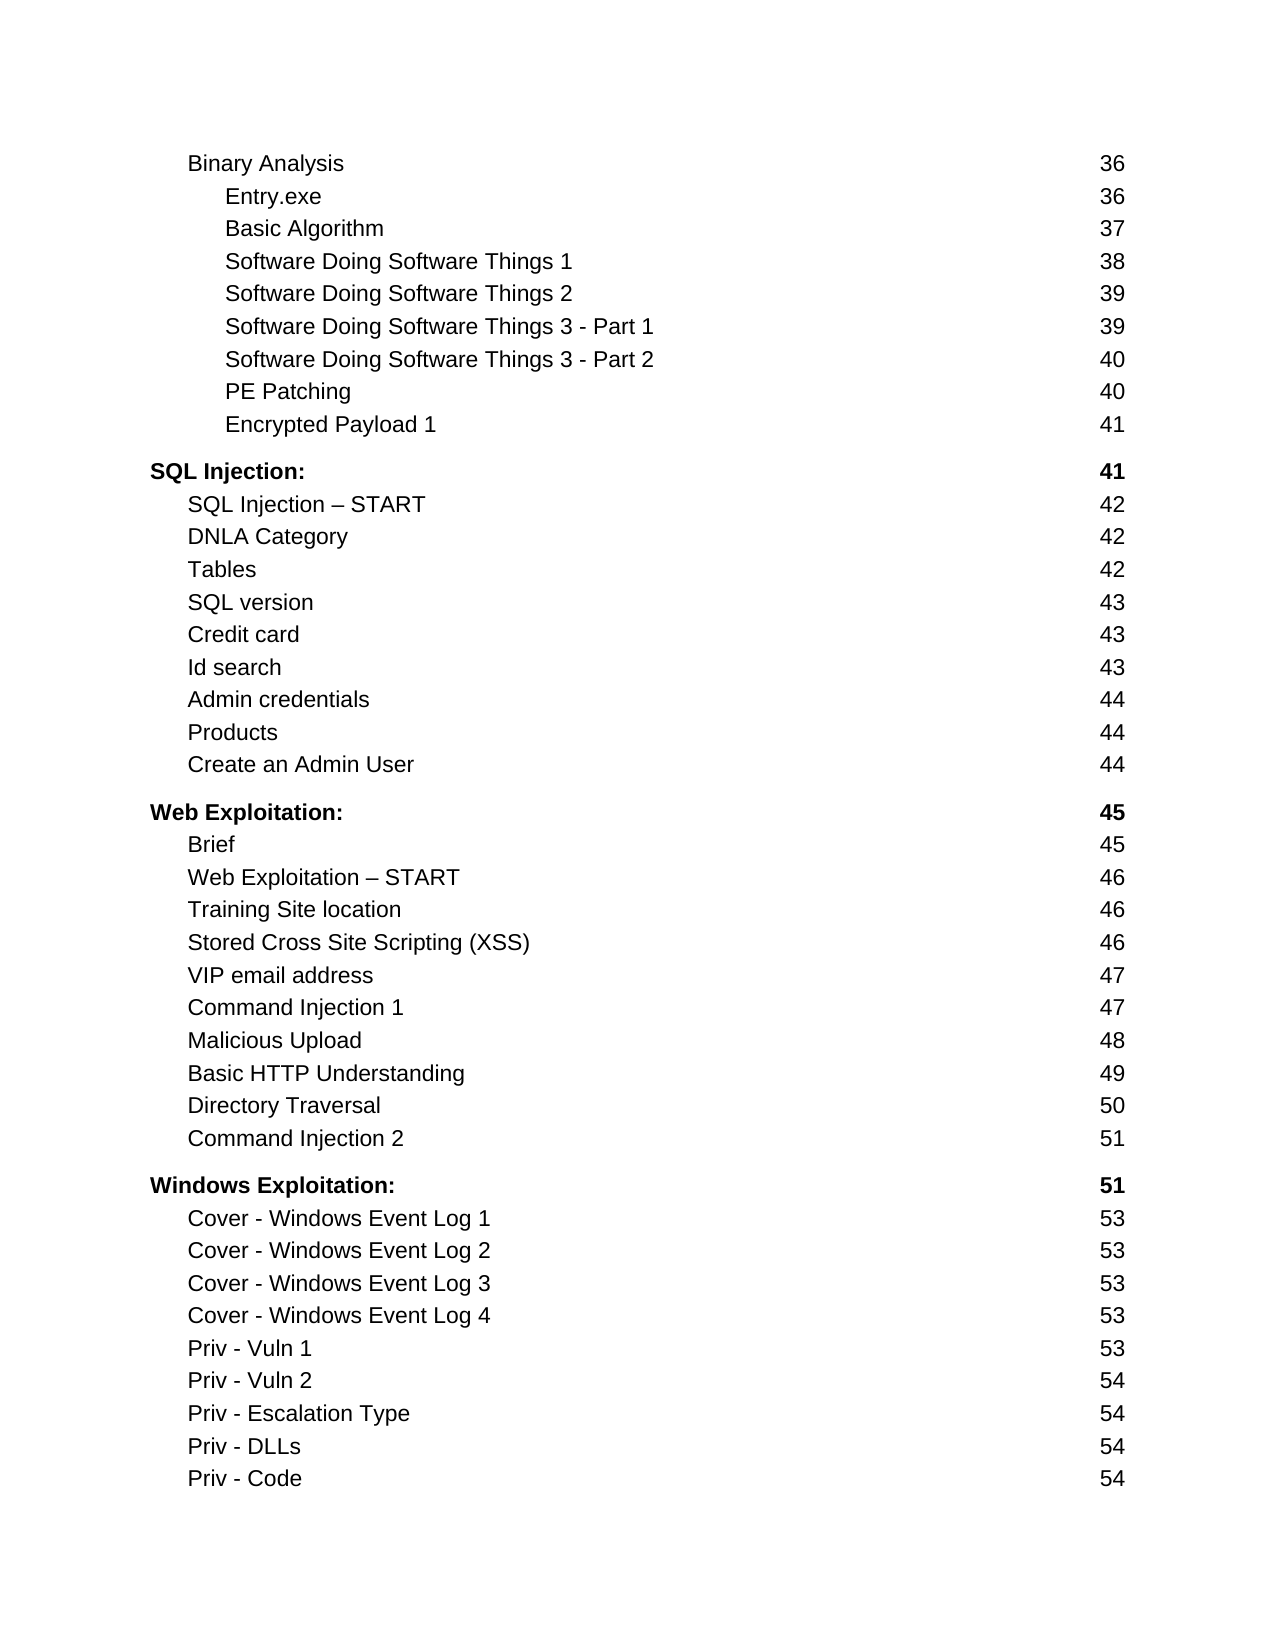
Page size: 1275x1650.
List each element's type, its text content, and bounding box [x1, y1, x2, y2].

text Directory Traversal 50 [187, 1092, 1125, 1118]
text Stored Cross Site Scripting (XSS) 46 [187, 929, 1125, 955]
text Software Doing Software Things 1 38 [225, 248, 1125, 274]
text Command Injection 1 47 [187, 994, 1125, 1021]
text SQL version 43 [187, 588, 1125, 615]
text DNLA Category 42 [187, 523, 1125, 549]
text Web Exploitation: 45 [150, 799, 1125, 825]
text PE Patching 40 [225, 378, 1125, 404]
text Windows Exploitation: 51 [150, 1172, 1125, 1198]
text SQL Injection – START 42 [187, 491, 1125, 517]
text Priv - DLLs 54 [187, 1433, 1125, 1459]
text Priv - Vuln 2 54 [187, 1367, 1125, 1394]
text Basic Algorithm 37 [225, 215, 1125, 242]
text Web Exploitation – START 46 [187, 864, 1125, 890]
text Software Doing Software Things 2 39 [225, 280, 1125, 307]
text SQL Injection: 41 [150, 458, 1125, 484]
text Admin credentials 44 [187, 686, 1125, 713]
text Tables 42 [187, 556, 1125, 582]
text VIP email address 47 [187, 962, 1125, 988]
text Cover - Windows Event Log 2 53 [187, 1237, 1125, 1263]
text Entry.exe 36 [225, 183, 1125, 209]
text Malicious Upload 48 [187, 1027, 1125, 1053]
text Cover - Windows Event Log 3 53 [187, 1270, 1125, 1296]
text Priv - Code 54 [187, 1465, 1125, 1492]
text Basic HTTP Understanding 49 [187, 1059, 1125, 1086]
text Cover - Windows Event Log 4 53 [187, 1302, 1125, 1329]
text Software Doing Software Things 3 - Part 2 40 [225, 346, 1125, 372]
text Priv - Vuln 1 53 [187, 1335, 1125, 1361]
text Credit card 43 [187, 621, 1125, 647]
text Products 44 [187, 719, 1125, 745]
text Command Injection 2 51 [187, 1125, 1125, 1151]
text Create an Admin User 44 [187, 751, 1125, 778]
text Encrypted Payload 1 41 [225, 411, 1125, 437]
text Training Site location 46 [187, 896, 1125, 923]
text Id search 43 [187, 654, 1125, 680]
text Binary Analysis 36 [187, 150, 1125, 176]
text Software Doing Software Things 3 - Part 1 39 [225, 313, 1125, 339]
text Cover - Windows Event Log 1 53 [187, 1204, 1125, 1231]
text Brief 45 [187, 831, 1125, 858]
text Priv - Escalation Type 54 [187, 1400, 1125, 1426]
